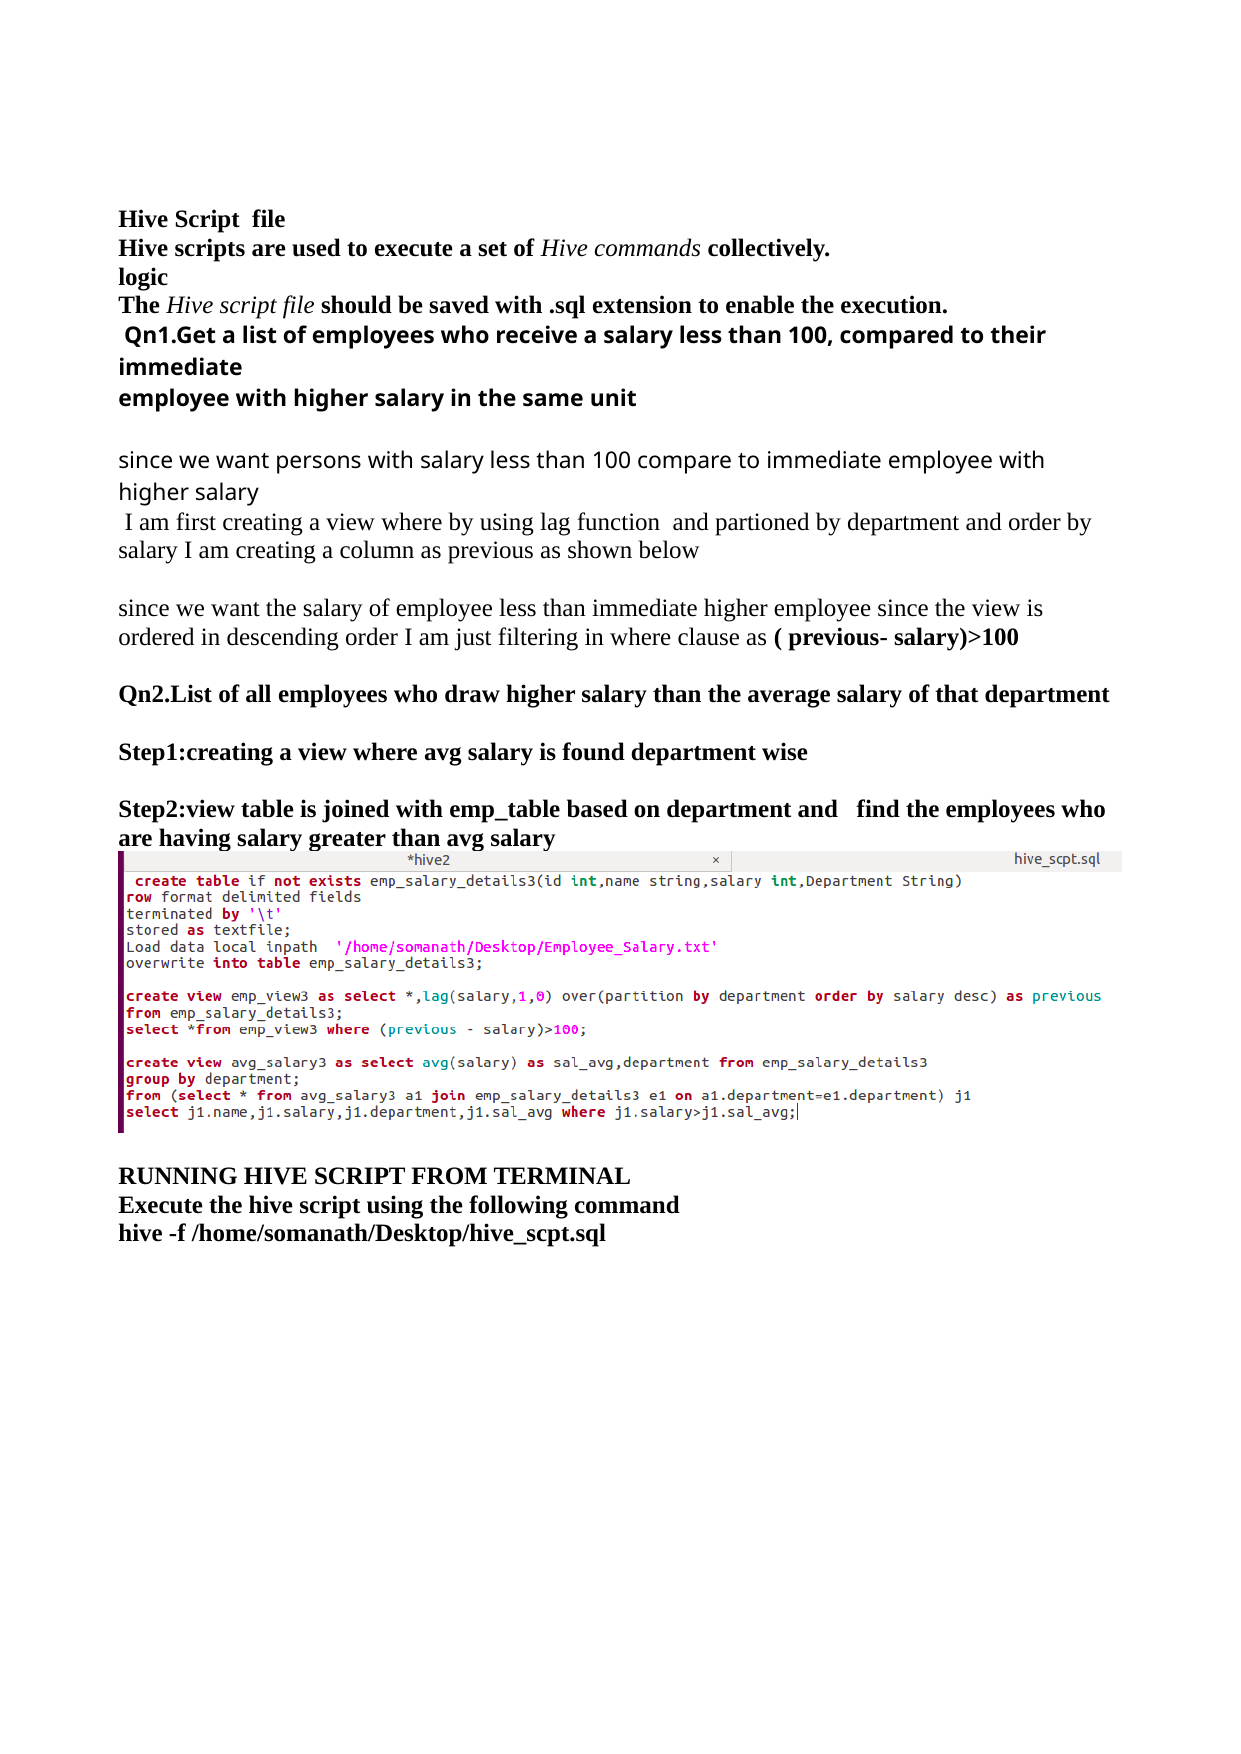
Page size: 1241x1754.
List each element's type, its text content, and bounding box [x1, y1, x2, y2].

text The Hive script file should be saved with .sql extension to enable the execution. [118, 291, 1122, 319]
text Step2:view table is joined with emp_table based on department and find the employees who are having salary greater than avg salary [118, 794, 1122, 851]
text Execute the hive script using the following command [118, 1190, 1122, 1218]
text I am first creating a view where by using lag function and partioned by department and order by salary I am creating a column as previous as shown below [118, 507, 1122, 564]
text Qn2.List of all employees who draw higher salary than the average salary of that department [118, 679, 1122, 708]
text hive -f /home/somanath/Desktop/hive_scpt.sql [118, 1218, 1122, 1247]
text Qn1.Get a list of employees who receive a salary less than 100, compared to their immediate [118, 319, 1122, 382]
text since we want the salary of employee less than immediate higher employee since the view is ordered in descending order I am just filtering in where clause as ( previous- salary)>100 [118, 593, 1122, 651]
text RUNNING HIVE SCRIPT FROM TERMINAL [118, 1161, 1122, 1190]
text Hive scripts are used to execute a set of Hive commands collectively. [118, 233, 1122, 262]
text since we want persons with salary less than 100 compare to immediate employee with higher salary [118, 444, 1122, 507]
text Hive Script file [118, 204, 1122, 233]
text Step1:creating a view where avg salary is found department wise [118, 737, 1122, 766]
text employee with higher salary in the same unit [118, 382, 1122, 413]
text logic [118, 262, 1122, 291]
